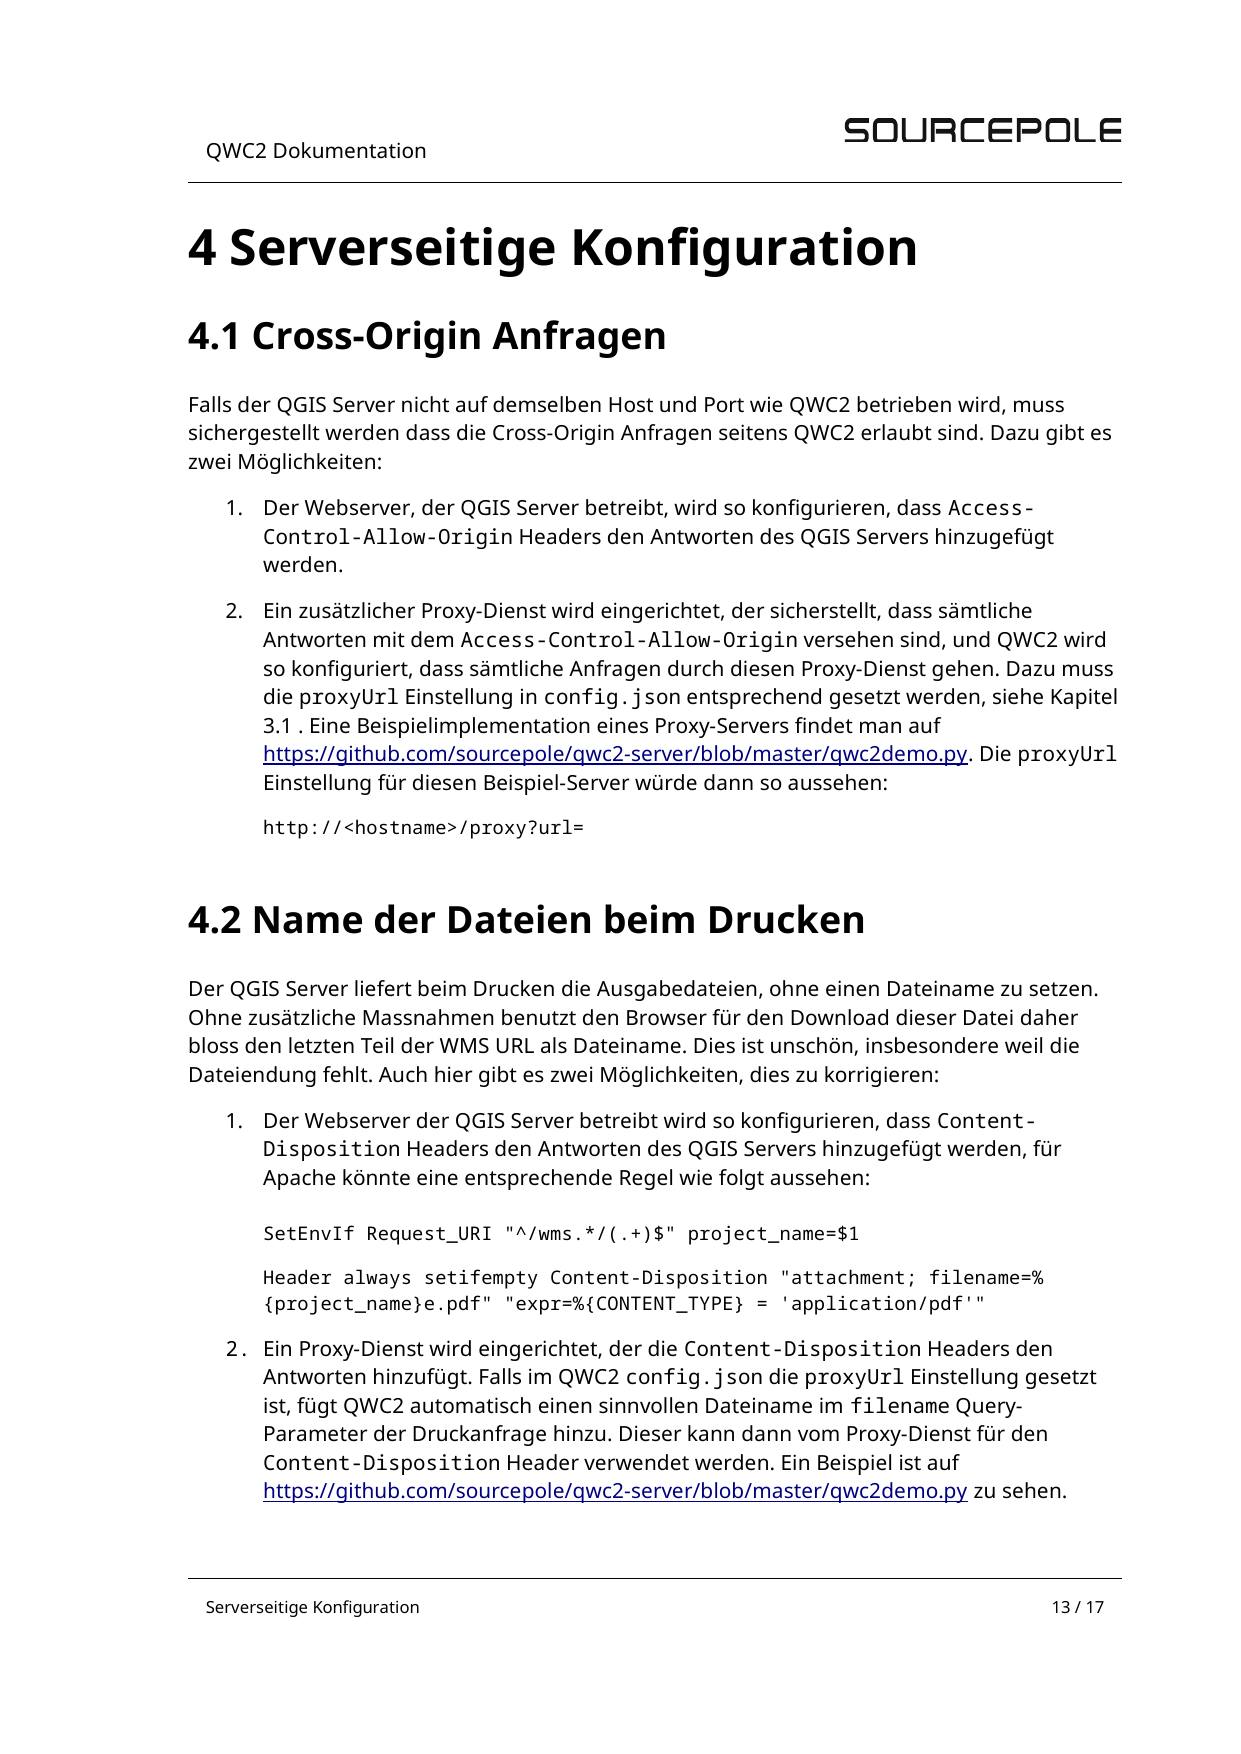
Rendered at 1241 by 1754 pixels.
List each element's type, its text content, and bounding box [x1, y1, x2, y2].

subtitle Name der Dateien beim Drucken [188, 893, 1122, 944]
list http://<hostname>/proxy?url= [225, 814, 1122, 868]
subtitle Cross-Origin Anfragen [188, 309, 1122, 360]
text Der QGIS Server liefert beim Drucken die Ausgabedateien, ohne einen Dateiname zu setzen. Ohne zusätzliche Massnahmen benutzt den Browser für den Download dieser Datei daher bloss den letzten Teil der WMS URL als Dateiname. Dies ist unschön, insbesondere weil die Dateiendung fehlt. Auch hier gibt es zwei Möglichkeiten, dies zu korrigieren: [188, 974, 1122, 1088]
text Falls der QGIS Server nicht auf demselben Host und Port wie QWC2 betrieben wird, muss sichergestellt werden dass die Cross-Origin Anfragen seitens QWC2 erlaubt sind. Dazu gibt es zwei Möglichkeiten: [188, 390, 1122, 475]
subtitle Serverseitige Konfiguration [188, 212, 1122, 280]
list Der Webserver der QGIS Server betreibt wird so konfigurieren, dass Content-Disposition Headers den Antworten des QGIS Servers hinzugefügt werden, für Apache könnte eine entsprechende Regel wie folgt aussehen: SetEnvIf Request_URI "^/wms.*/(.+)$" project_name=$1 [225, 1106, 1122, 1246]
list Ein zusätzlicher Proxy-Dienst wird eingerichtet, der sicherstellt, dass sämtliche Antworten mit dem Access-Control-Allow-Origin versehen sind, und QWC2 wird so konfiguriert, dass sämtliche Anfragen durch diesen Proxy-Dienst gehen. Dazu muss die proxyUrl Einstellung in config.json entsprechend gesetzt werden, siehe Kapitel 3.1. Eine Beispielimplementation eines Proxy-Servers findet man auf https://github.com/sourcepole/qwc2-server/blob/master/qwc2demo.py. Die proxyUrl Einstellung für diesen Beispiel-Server würde dann so aussehen: [225, 596, 1122, 796]
list Der Webserver, der QGIS Server betreibt, wird so konfigurieren, dass Access-Control-Allow-Origin Headers den Antworten des QGIS Servers hinzugefügt werden. [225, 493, 1122, 579]
list Ein Proxy-Dienst wird eingerichtet, der die Content-Disposition Headers den Antworten hinzufügt. Falls im QWC2 config.json die proxyUrl Einstellung gesetzt ist, fügt QWC2 automatisch einen sinnvollen Dateiname im filename Query-Parameter der Druckanfrage hinzu. Dieser kann dann vom Proxy-Dienst für den Content-Disposition Header verwendet werden. Ein Beispiel ist auf https://github.com/sourcepole/qwc2-server/blob/master/qwc2demo.py zu sehen. [225, 1333, 1122, 1505]
list Header always setifempty Content-Disposition "attachment; filename=%{project_name}e.pdf" "expr=%{CONTENT_TYPE} = 'application/pdf'" [225, 1264, 1122, 1316]
